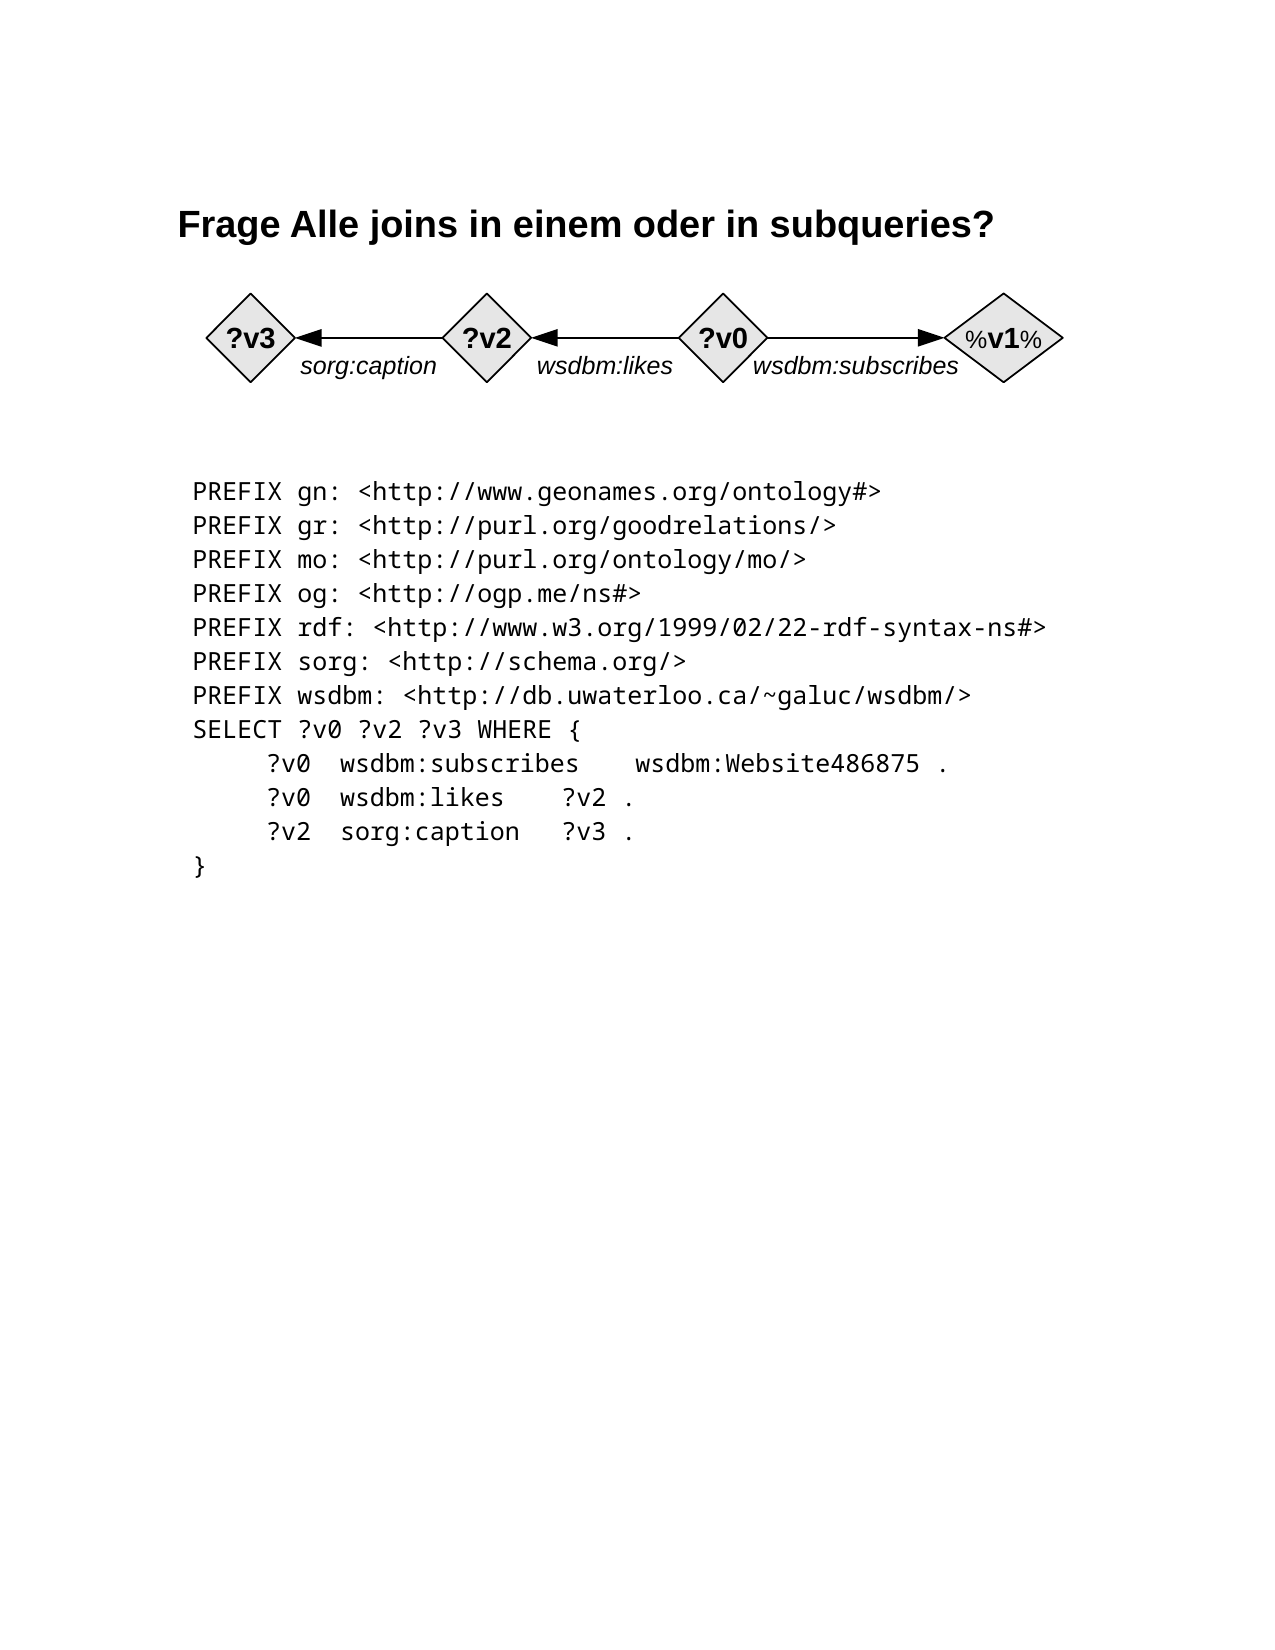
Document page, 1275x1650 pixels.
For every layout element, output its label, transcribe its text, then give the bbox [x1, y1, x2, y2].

text ?v0 wsdbm:likes ?v2 . [192, 780, 1098, 814]
text PREFIX sorg: <http://schema.org/> [192, 643, 1098, 678]
text } [192, 848, 1098, 882]
text ?v0 wsdbm:subscribes wsdbm:Website486875 . [192, 746, 1098, 780]
text PREFIX og: <http://ogp.me/ns#> [192, 575, 1098, 609]
text PREFIX rdf: <http://www.w3.org/1999/02/22-rdf-syntax-ns#> [192, 609, 1098, 643]
text PREFIX gr: <http://purl.org/goodrelations/> [192, 507, 1098, 541]
text PREFIX mo: <http://purl.org/ontology/mo/> [192, 541, 1098, 575]
text ?v2 sorg:caption ?v3 . [192, 814, 1098, 848]
text PREFIX wsdbm: <http://db.uwaterloo.ca/~galuc/wsdbm/> [192, 678, 1098, 712]
text SELECT ?v0 ?v2 ?v3 WHERE { [192, 712, 1098, 746]
subtitle Frage Alle joins in einem oder in subqueries? [177, 202, 1098, 246]
text PREFIX gn: <http://www.geonames.org/ontology#> [192, 473, 1098, 507]
